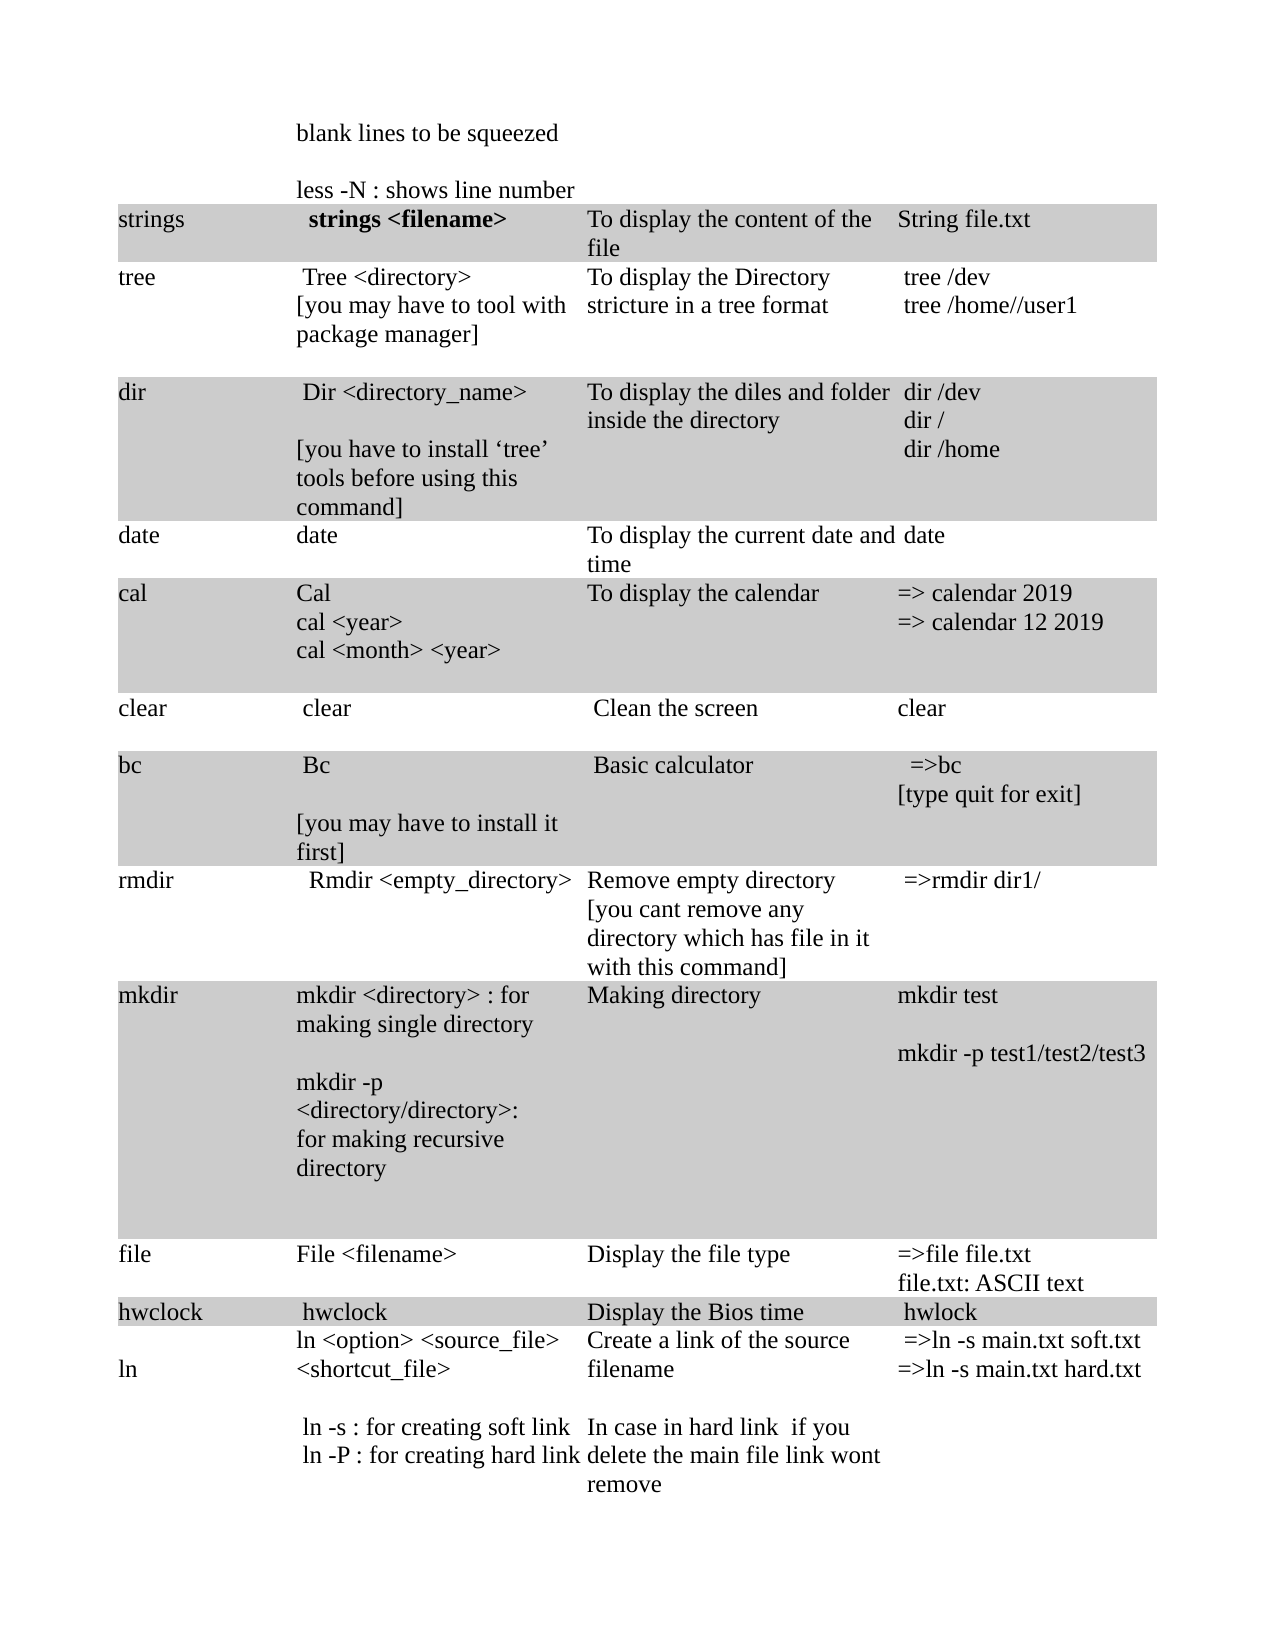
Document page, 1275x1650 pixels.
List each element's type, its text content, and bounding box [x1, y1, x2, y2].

table_cell [587, 118, 897, 204]
table_cell Making directory [587, 981, 897, 1239]
table_cell hwclock [118, 1297, 296, 1326]
table_cell blank lines to be squeezed less -N : shows line number [296, 118, 587, 204]
table_cell To display the Directory stricture in a tree format [587, 262, 897, 377]
table_cell bc [118, 751, 296, 866]
table_cell dir /dev dir / dir /home [897, 377, 1157, 521]
table_cell [118, 118, 296, 204]
table_cell File <filename> [296, 1239, 587, 1297]
table_cell date [118, 521, 296, 578]
table_cell clear [296, 693, 587, 751]
table_cell Clean the screen [587, 693, 897, 751]
table_cell To display the content of the file [587, 204, 897, 262]
table_cell tree [118, 262, 296, 377]
table_cell Basic calculator [587, 751, 897, 866]
table_cell Remove empty directory [you cant remove any directory which has file in it with this command] [587, 866, 897, 981]
table_cell To display the current date and time [587, 521, 897, 578]
table_cell file [118, 1239, 296, 1297]
table_cell ln [118, 1326, 296, 1527]
table_cell dir [118, 377, 296, 521]
table_cell hwlock [897, 1297, 1157, 1326]
table_cell Dir <directory_name> [you have to install ‘tree’ tools before using this command] [296, 377, 587, 521]
table_cell strings [118, 204, 296, 262]
table_cell [897, 118, 1157, 204]
table_cell To display the diles and folder inside the directory [587, 377, 897, 521]
table_cell rmdir [118, 866, 296, 981]
table_cell =>bc [type quit for exit] [897, 751, 1157, 866]
table_cell Tree <directory> [you may have to tool with package manager] [296, 262, 587, 377]
table_cell String file.txt [897, 204, 1157, 262]
table_cell tree /dev tree /home//user1 [897, 262, 1157, 377]
table_cell mkdir <directory> : for making single directory mkdir -p <directory/directory>: for making recursive directory [296, 981, 587, 1239]
table_cell ln <option> <source_file> <shortcut_file> ln -s : for creating soft link ln -P : for creating hard link [296, 1326, 587, 1527]
table_cell Create a link of the source filename In case in hard link if you delete the main file link wont remove [587, 1326, 897, 1527]
table_cell hwclock [296, 1297, 587, 1326]
table_cell Display the Bios time [587, 1297, 897, 1326]
table_cell date [897, 521, 1157, 578]
table_cell mkdir test mkdir -p test1/test2/test3 [897, 981, 1157, 1239]
table_cell strings <filename> [296, 204, 587, 262]
table_cell To display the calendar [587, 578, 897, 693]
table_cell => calendar 2019 => calendar 12 2019 [897, 578, 1157, 693]
table_cell Rmdir <empty_directory> [296, 866, 587, 981]
table_cell =>rmdir dir1/ [897, 866, 1157, 981]
table_cell Display the file type [587, 1239, 897, 1297]
table_cell cal [118, 578, 296, 693]
table_cell date [296, 521, 587, 578]
table_cell clear [897, 693, 1157, 751]
table_cell mkdir [118, 981, 296, 1239]
table_cell =>ln -s main.txt soft.txt =>ln -s main.txt hard.txt [897, 1326, 1157, 1527]
table_cell clear [118, 693, 296, 751]
table_cell Bc [you may have to install it first] [296, 751, 587, 866]
table_cell =>file file.txt file.txt: ASCII text [897, 1239, 1157, 1297]
table_cell Cal cal <year> cal <month> <year> [296, 578, 587, 693]
